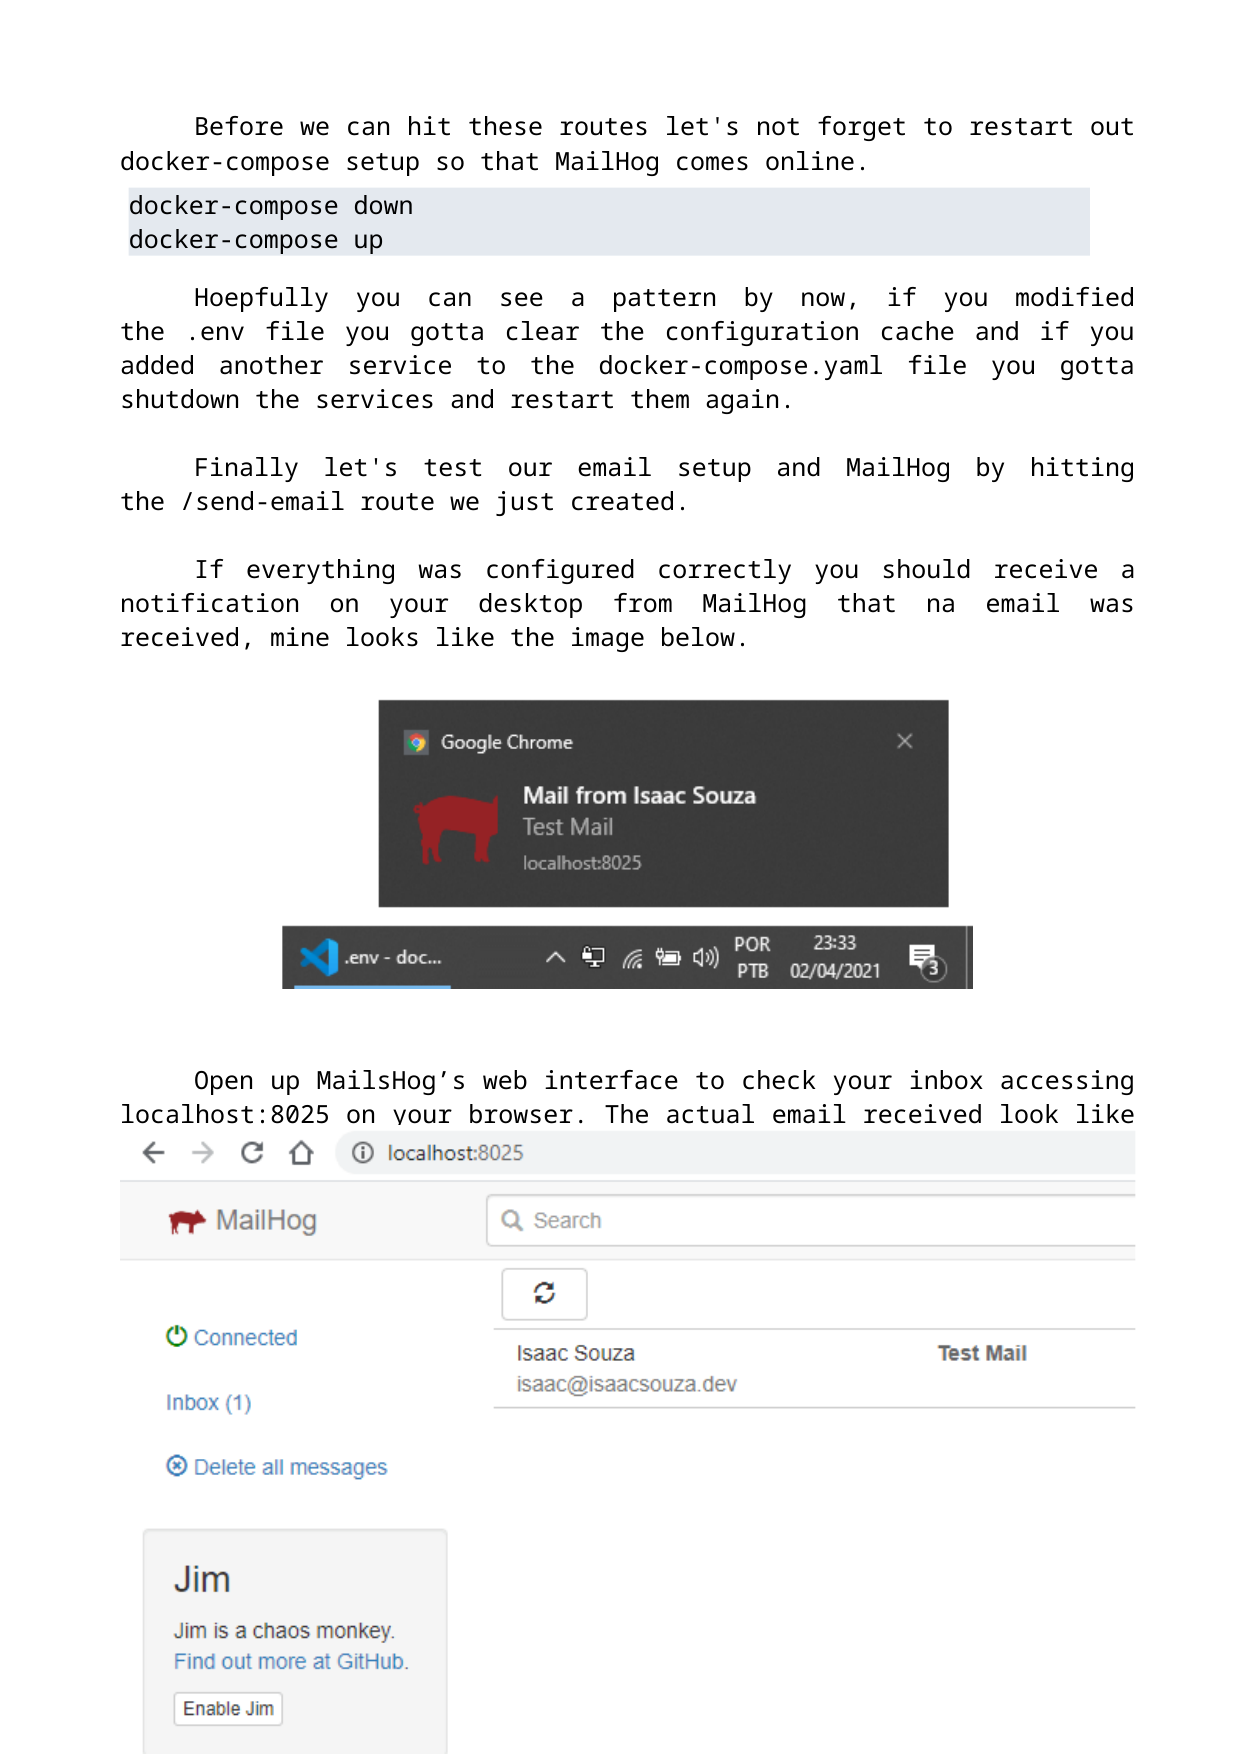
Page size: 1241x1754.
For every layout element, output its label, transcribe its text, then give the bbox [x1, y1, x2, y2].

text Before we can hit these routes let's not forget to restart out docker-compose setup so that MailHog comes online. [120, 109, 1136, 177]
text Hoepfully you can see a pattern by now, if you modified the .env file you gotta clear the configuration cache and if you added another service to the docker-compose.yaml file you gotta shutdown the services and restart them again. [120, 279, 1136, 416]
picture [282, 681, 973, 989]
picture [120, 1125, 1136, 1754]
text Open up MailsHog’s web interface to check your inbox accessing localhost:8025 on your browser. The actual email received look like this. [120, 1063, 1136, 1125]
text If everything was configured correctly you should receive a notification on your desktop from MailHog that na email was received, mine looks like the image below. [120, 552, 1136, 654]
text Finally let's test our email setup and MailHog by hitting the /send-email route we just created. [120, 450, 1136, 518]
